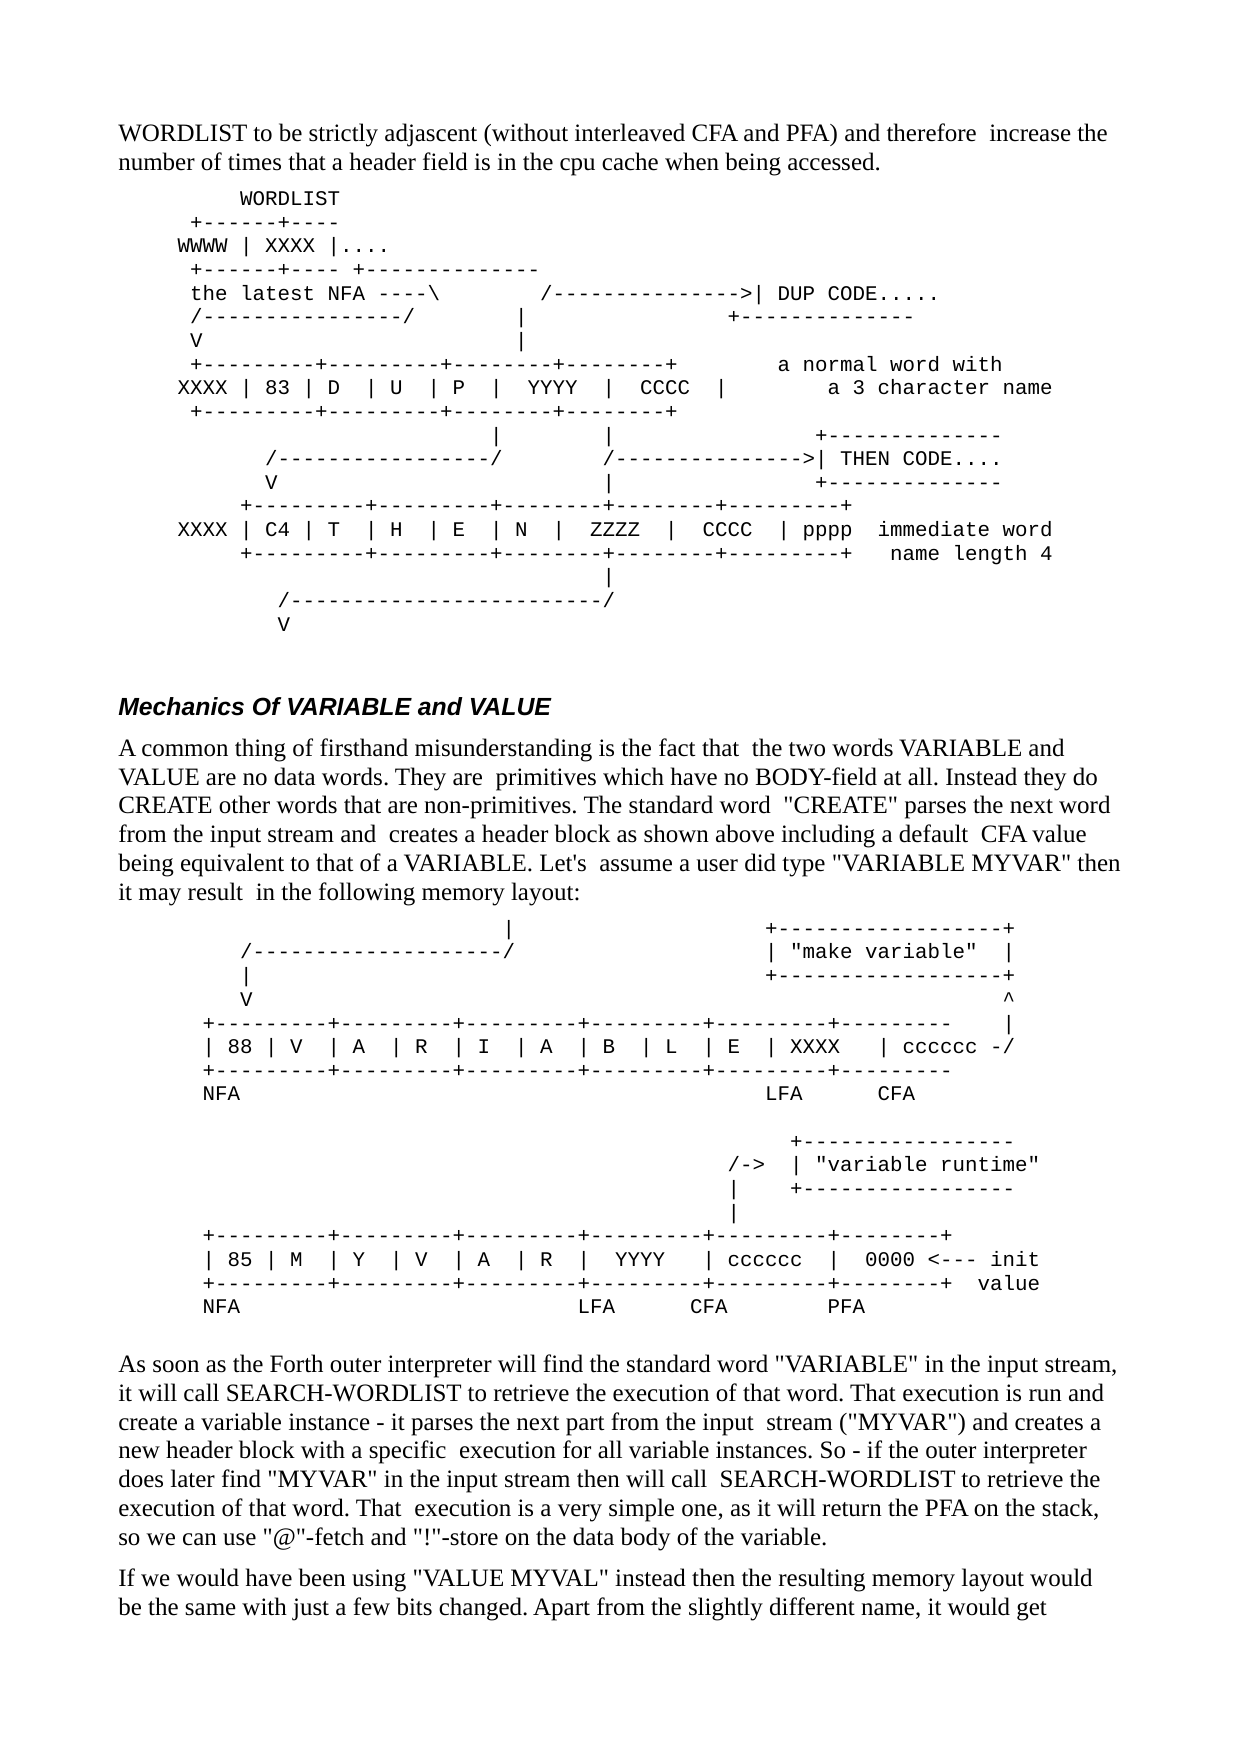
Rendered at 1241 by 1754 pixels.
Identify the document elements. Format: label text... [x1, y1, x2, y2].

text WORDLIST to be strictly adjascent (without interleaved CFA and PFA) and therefore increase the number of times that a header field is in the cpu cache when being accessed. [118, 118, 1122, 176]
text As soon as the Forth outer interpreter will find the standard word "VARIABLE" in the input stream, it will call SEARCH-WORDLIST to retrieve the execution of that word. That execution is run and create a variable instance - it parses the next part from the input stream ("MYVAR") and creates a new header block with a specific execution for all variable instances. So - if the outer interpreter does later find "MYVAR" in the input stream then will call SEARCH-WORDLIST to retrieve the execution of that word. That execution is a very simple one, as it will return the PFA on the stack, so we can use "@"-fetch and "!"-store on the data body of the variable. [118, 1349, 1122, 1551]
text | +------------------+ /--------------------/ | "make variable" | | +------------------+ V ^ +---------+---------+---------+---------+---------+--------- | | 88 | V | A | R | I | A | B | L | E | XXXX | cccccc -/ +---------+---------+---------+---------+---------+--------- NFA LFA CFA +----------------- /-> | "variable runtime" | +----------------- | +---------+---------+---------+---------+---------+--------+ | 85 | M | Y | V | A | R | YYYY | cccccc | 0000 <--- init +---------+---------+---------+---------+---------+--------+ value NFA LFA CFA PFA [177, 918, 1063, 1320]
text If we would have been using "VALUE MYVAL" instead then the resulting memory layout would be the same with just a few bits changed. Apart from the slightly different name, it would get [118, 1563, 1122, 1621]
text A common thing of firsthand misunderstanding is the fact that the two words VARIABLE and VALUE are no data words. They are primitives which have no BODY-field at all. Instead they do CREATE other words that are non-primitives. The standard word "CREATE" parses the next word from the input stream and creates a header block as shown above including a default CFA value being equivalent to that of a VARIABLE. Let's assume a user did type "VARIABLE MYVAR" then it may result in the following memory layout: [118, 733, 1122, 905]
subtitle Mechanics Of VARIABLE and VALUE [118, 692, 1122, 720]
text WORDLIST +------+---- WWWW | XXXX |.... +------+---- +-------------- the latest NFA ----\ /--------------->| DUP CODE..... /----------------/ | +-------------- V | +---------+---------+--------+--------+ a normal word with XXXX | 83 | D | U | P | YYYY | CCCC | a 3 character name +---------+---------+--------+--------+ | | +-------------- /-----------------/ /--------------->| THEN CODE.... V | +-------------- +---------+---------+--------+--------+---------+ XXXX | C4 | T | H | E | N | ZZZZ | CCCC | pppp immediate word +---------+---------+--------+--------+---------+ name length 4 | /-------------------------/ V [177, 188, 1063, 637]
